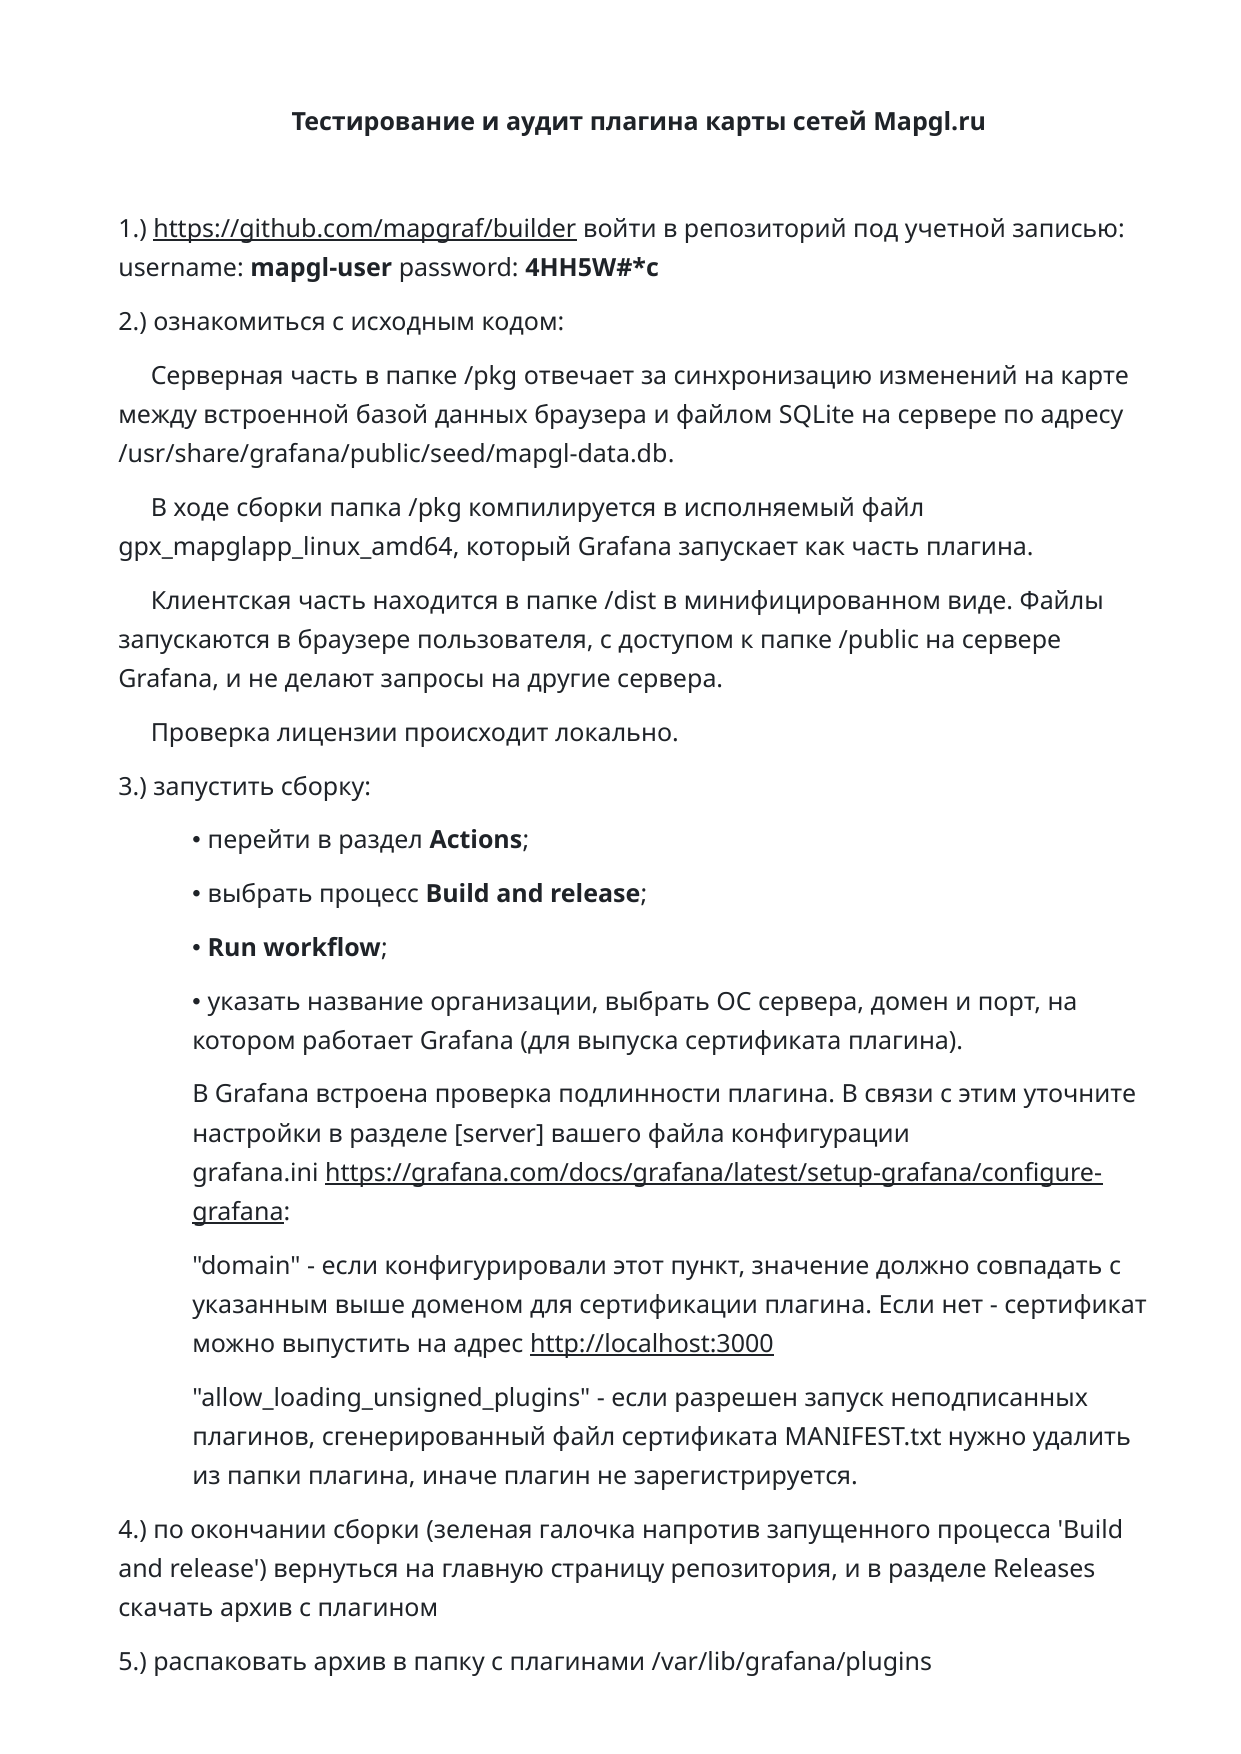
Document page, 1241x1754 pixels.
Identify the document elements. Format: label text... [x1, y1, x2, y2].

text Серверная часть в папке /pkg отвечает за синхронизацию изменений на карте между встроенной базой данных браузера и файлом SQLite на сервере по адресу /usr/share/grafana/public/seed/mapgl-data.db. [118, 357, 1159, 470]
list "domain" - если конфигурировали этот пункт, значение должно совпадать с указанным выше доменом для сертификации плагина. Если нет - сертификат можно выпустить на адрес http://localhost:3000 [118, 1247, 1159, 1360]
text 5.) распаковать архив в папку с плагинами /var/lib/grafana/plugins [118, 1644, 1159, 1678]
list Run workflow; [118, 929, 1159, 963]
list указать название организации, выбрать ОС сервера, домен и порт, на котором работает Grafana (для выпуска сертификата плагина). [118, 983, 1159, 1056]
text Тестирование и аудит плагина карты сетей Mapgl.ru [118, 103, 1159, 137]
text 2.) ознакомиться с исходным кодом: [118, 304, 1159, 338]
list В Grafana встроена проверка подлинности плагина. В связи с этим уточните настройки в разделе [server] вашего файла конфигурации grafana.ini https://grafana.com/docs/grafana/latest/setup-grafana/configure-grafana: [118, 1076, 1159, 1228]
text Проверка лицензии происходит локально. [118, 714, 1159, 748]
text 1.) https://github.com/mapgraf/builder войти в репозиторий под учетной записью: username: mapgl-user password: 4HH5W#*c [118, 211, 1159, 284]
list "allow_loading_unsigned_plugins" - если разрешен запуск неподписанных плагинов, сгенерированный файл сертификата MANIFEST.txt нужно удалить из папки плагина, иначе плагин не зарегистрируется. [118, 1379, 1159, 1492]
list выбрать процесс Build and release; [118, 876, 1159, 910]
text В ходе сборки папка /pkg компилируется в исполняемый файл gpx_mapglapp_linux_amd64, который Grafana запускает как часть плагина. [118, 489, 1159, 563]
text Клиентская часть находится в папке /dist в минифицированном виде. Файлы запускаются в браузере пользователя, с доступом к папке /public на сервере Grafana, и не делают запросы на другие сервера. [118, 582, 1159, 695]
list перейти в раздел Actions; [118, 822, 1159, 856]
text 4.) по окончании сборки (зеленая галочка напротив запущенного процесса 'Build and release') вернуться на главную страницу репозитория, и в разделе Releases скачать архив с плагином [118, 1512, 1159, 1624]
text 3.) запустить сборку: [118, 768, 1159, 802]
